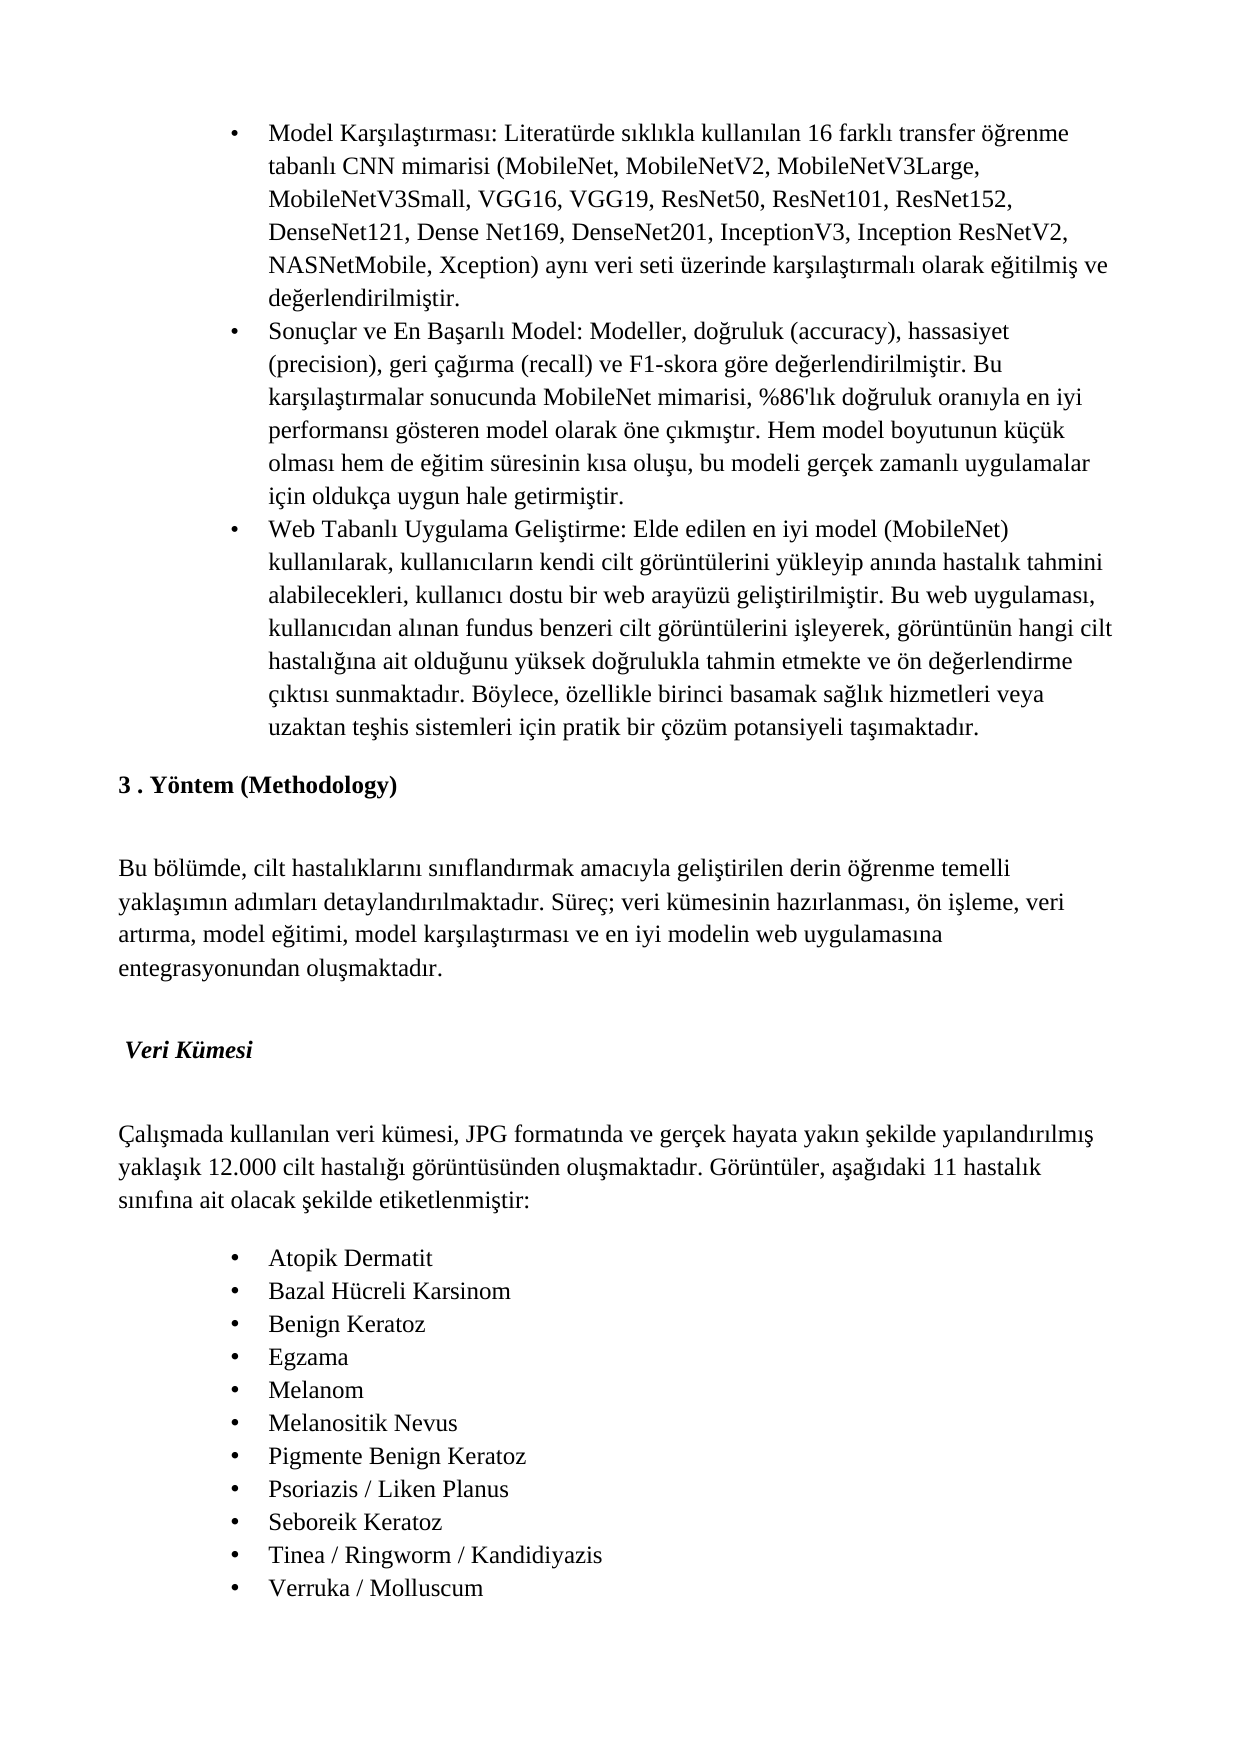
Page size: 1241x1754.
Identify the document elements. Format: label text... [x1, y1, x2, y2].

list Psoriazis / Liken Planus [231, 1474, 1122, 1503]
list Model Karşılaştırması: Literatürde sıklıkla kullanılan 16 farklı transfer öğrenme tabanlı CNN mimarisi (MobileNet, MobileNetV2, MobileNetV3Large, MobileNetV3Small, VGG16, VGG19, ResNet50, ResNet101, ResNet152, DenseNet121, Dense Net169, DenseNet201, InceptionV3, Inception ResNetV2, NASNetMobile, Xception) aynı veri seti üzerinde karşılaştırmalı olarak eğitilmiş ve değerlendirilmiştir. [231, 118, 1122, 312]
list Web Tabanlı Uygulama Geliştirme: Elde edilen en iyi model (MobileNet) kullanılarak, kullanıcıların kendi cilt görüntülerini yükleyip anında hastalık tahmini alabilecekleri, kullanıcı dostu bir web arayüzü geliştirilmiştir. Bu web uygulaması, kullanıcıdan alınan fundus benzeri cilt görüntülerini işleyerek, görüntünün hangi cilt hastalığına ait olduğunu yüksek doğrulukla tahmin etmekte ve ön değerlendirme çıktısı sunmaktadır. Böylece, özellikle birinci basamak sağlık hizmetleri veya uzaktan teşhis sistemleri için pratik bir çözüm potansiyeli taşımaktadır. [231, 514, 1122, 741]
text 3 . Yöntem (Methodology) [118, 771, 1122, 799]
list Egzama [231, 1342, 1122, 1371]
list Melanositik Nevus [231, 1408, 1122, 1437]
list Melanom [231, 1375, 1122, 1403]
list Pigmente Benign Keratoz [231, 1441, 1122, 1469]
list Atopik Dermatit [231, 1243, 1122, 1271]
list Benign Keratoz [231, 1309, 1122, 1337]
list Seboreik Keratoz [231, 1507, 1122, 1536]
list Tinea / Ringworm / Kandidiyazis [231, 1540, 1122, 1569]
text Çalışmada kullanılan veri kümesi, JPG formatında ve gerçek hayata yakın şekilde yapılandırılmış yaklaşık 12.000 cilt hastalığı görüntüsünden oluşmaktadır. Görüntüler, aşağıdaki 11 hastalık sınıfına ait olacak şekilde etiketlenmiştir: [118, 1119, 1122, 1213]
text Veri Kümesi [118, 1036, 1122, 1064]
text Bu bölümde, cilt hastalıklarını sınıflandırmak amacıyla geliştirilen derin öğrenme temelli yaklaşımın adımları detaylandırılmaktadır. Süreç; veri kümesinin hazırlanması, ön işleme, veri artırma, model eğitimi, model karşılaştırması ve en iyi modelin web uygulamasına entegrasyonundan oluşmaktadır. [118, 853, 1122, 981]
list Verruka / Molluscum [231, 1573, 1122, 1602]
list Sonuçlar ve En Başarılı Model: Modeller, doğruluk (accuracy), hassasiyet (precision), geri çağırma (recall) ve F1-skora göre değerlendirilmiştir. Bu karşılaştırmalar sonucunda MobileNet mimarisi, %86'lık doğruluk oranıyla en iyi performansı gösteren model olarak öne çıkmıştır. Hem model boyutunun küçük olması hem de eğitim süresinin kısa oluşu, bu modeli gerçek zamanlı uygulamalar için oldukça uygun hale getirmiştir. [231, 316, 1122, 510]
list Bazal Hücreli Karsinom [231, 1276, 1122, 1304]
